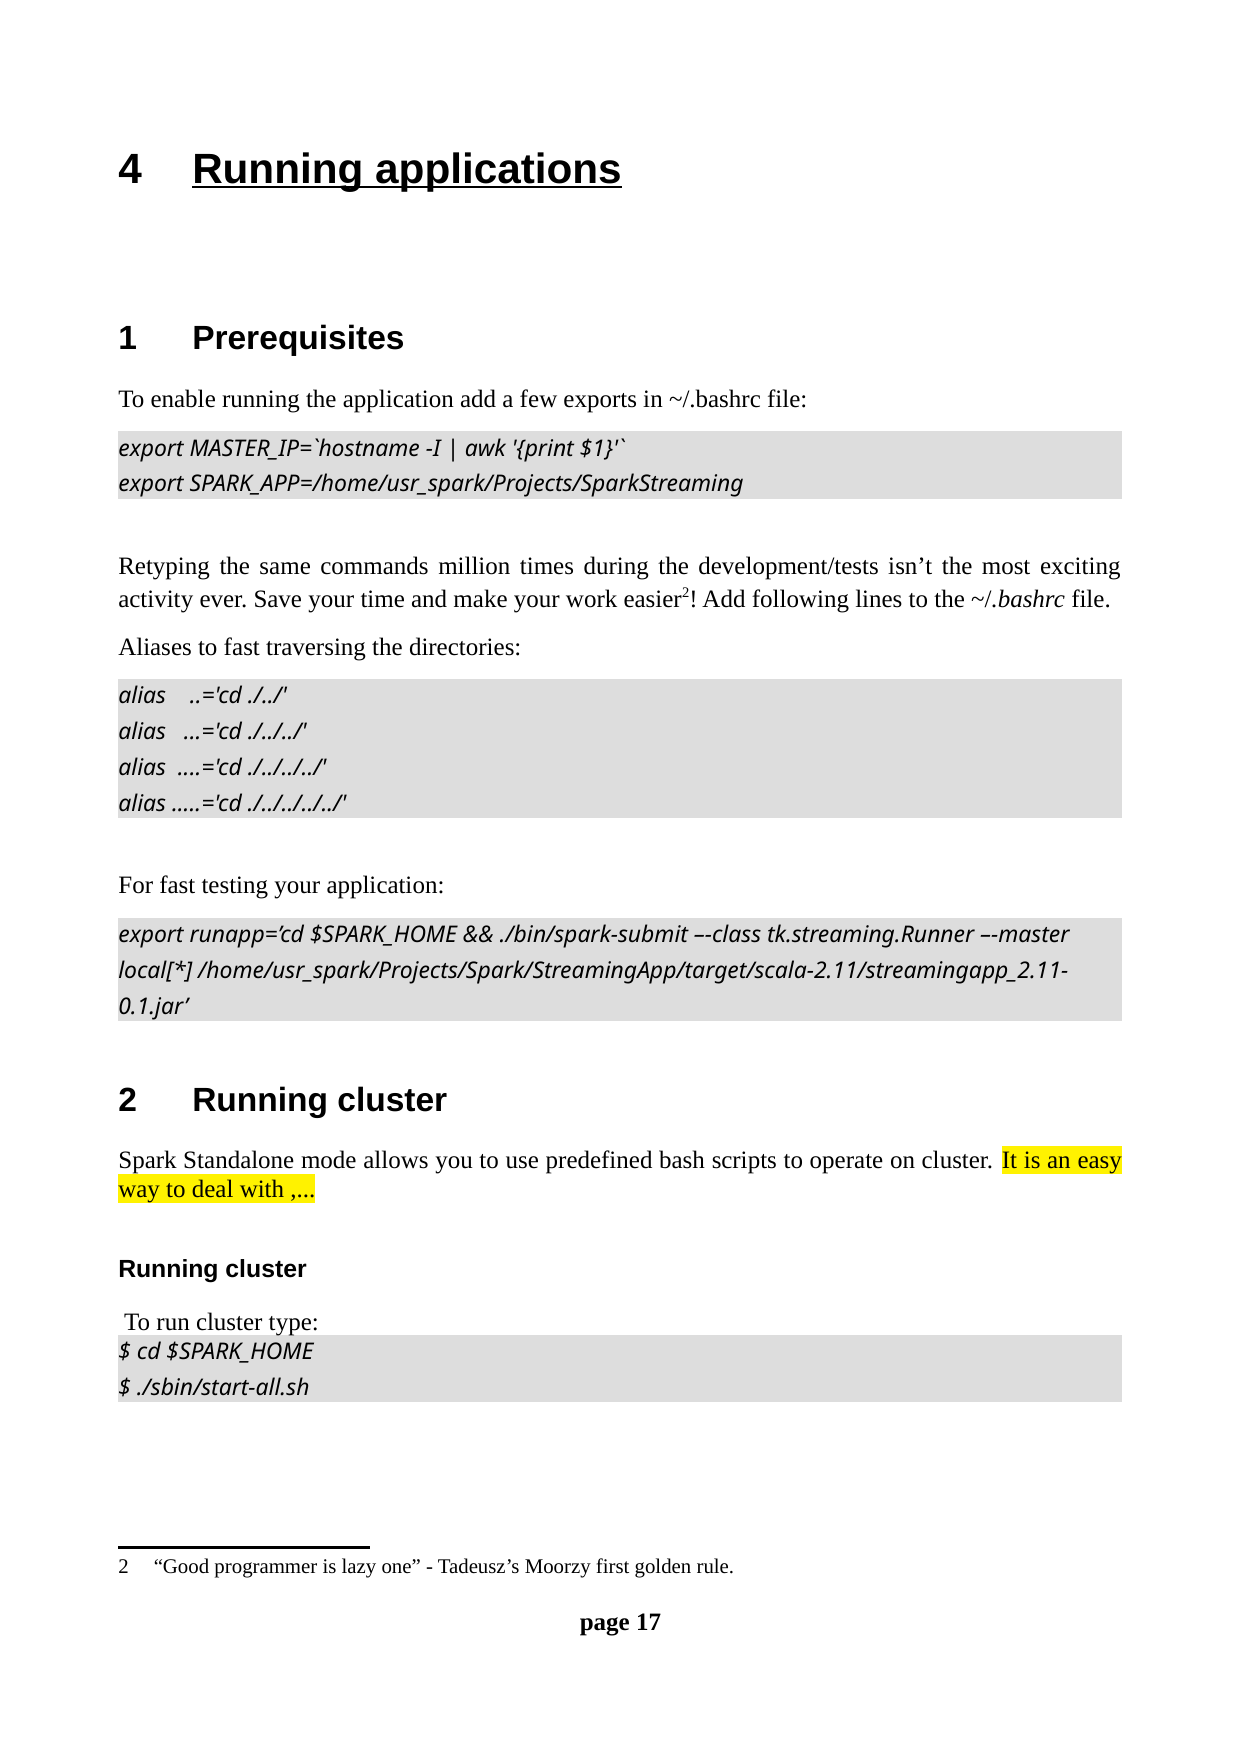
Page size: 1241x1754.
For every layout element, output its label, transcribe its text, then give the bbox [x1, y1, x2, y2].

text “Good programmer is lazy one” - Tadeusz’s Moorzy first golden rule. [118, 1553, 1122, 1578]
subtitle Prerequisites [118, 318, 1122, 357]
text $ ./sbin/start-all.sh [118, 1371, 1122, 1402]
text To run cluster type: [118, 1307, 1122, 1335]
text alias .....='cd ./../../../../' [118, 787, 1122, 818]
text export MASTER_IP=`hostname -I | awk '{print $1}'` [118, 431, 1122, 463]
text To enable running the application add a few exports in ~/.bashrc file: [118, 384, 1122, 413]
subtitle Running cluster [118, 1080, 1122, 1118]
text export SPARK_APP=/home/usr_spark/Projects/SparkStreaming [118, 467, 1122, 499]
subtitle Running applications [118, 144, 1122, 192]
text For fast testing your application: [118, 871, 1122, 899]
text Aliases to fast traversing the directories: [118, 632, 1122, 660]
text alias ...='cd ./../../' [118, 715, 1122, 746]
text $ cd $SPARK_HOME [118, 1335, 1122, 1367]
text alias ..='cd ./../' [118, 679, 1122, 710]
text export runapp=’cd $SPARK_HOME && ./bin/spark-submit –-class tk.streaming.Runner –-master local[*] /home/usr_spark/Projects/Spark/StreamingApp/target/scala-2.11/streamingapp_2.11-0.1.jar’ [118, 918, 1122, 1021]
text alias ....='cd ./../../../' [118, 751, 1122, 782]
subtitle Running cluster [118, 1254, 1122, 1283]
text Retyping the same commands million times during the development/tests isn’t the most exciting activity ever. Save your time and make your work easier! Add following lines to the ~/.bashrc file. [118, 551, 1122, 613]
text Spark Standalone mode allows you to use predefined bash scripts to operate on cluster. It is an easy way to deal with ,... [118, 1146, 1122, 1203]
